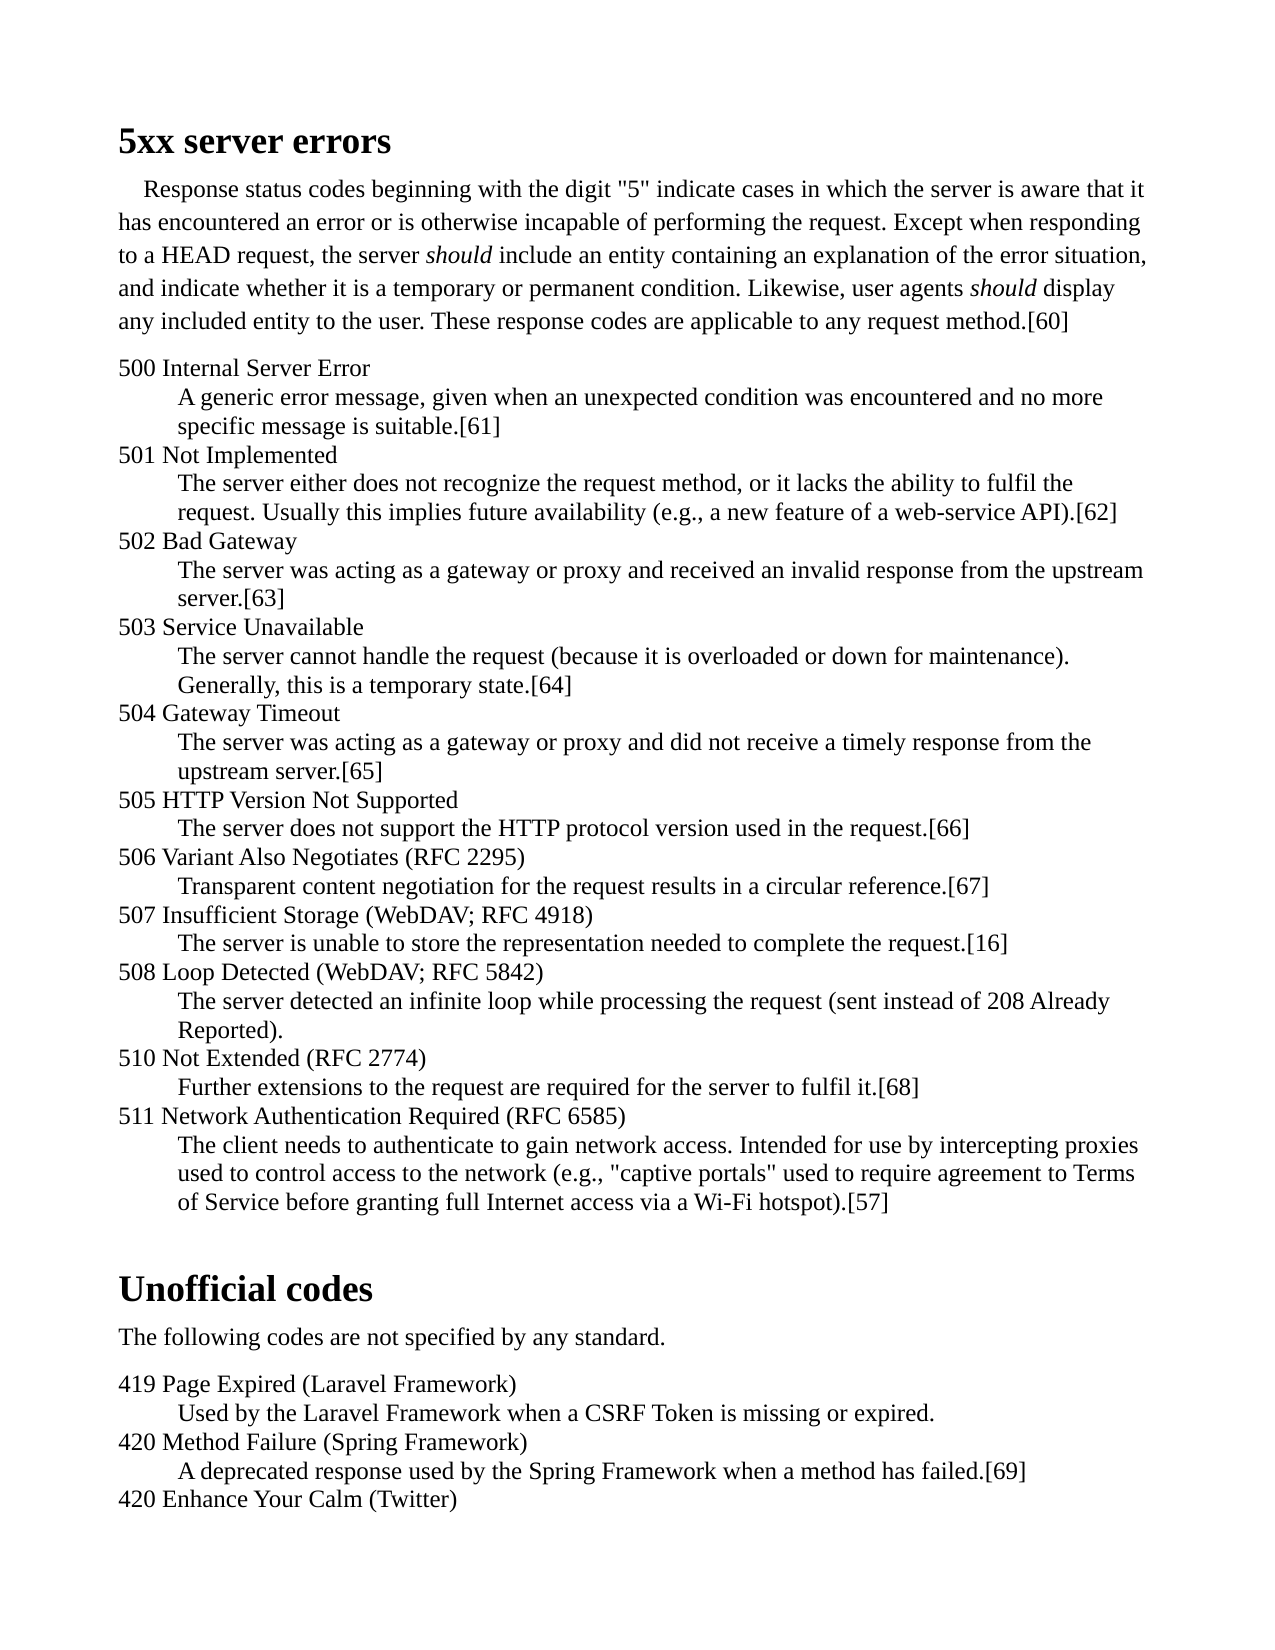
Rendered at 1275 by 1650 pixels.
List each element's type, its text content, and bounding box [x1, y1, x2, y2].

text Response status codes beginning with the digit "5" indicate cases in which the server is aware that it has encountered an error or is otherwise incapable of performing the request. Except when responding to a HEAD request, the server should include an entity containing an explanation of the error situation, and indicate whether it is a temporary or permanent condition. Likewise, user agents should display any included entity to the user. These response codes are applicable to any request method.[60] [118, 174, 1157, 334]
list The server was acting as a gateway or proxy and did not receive a timely response from the upstream server.[65] [177, 727, 1157, 785]
list The server does not support the HTTP protocol version used in the request.[66] [177, 813, 1157, 842]
subtitle 504 Gateway Timeout [118, 698, 1157, 727]
list Transparent content negotiation for the request results in a circular reference.[67] [177, 871, 1157, 900]
list The server was acting as a gateway or proxy and received an invalid response from the upstream server.[63] [177, 555, 1157, 612]
subtitle 420 Method Failure (Spring Framework) [118, 1427, 1157, 1456]
list The server cannot handle the request (because it is overloaded or down for maintenance). Generally, this is a temporary state.[64] [177, 641, 1157, 698]
list The server either does not recognize the request method, or it lacks the ability to fulfil the request. Usually this implies future availability (e.g., a new feature of a web-service API).[62] [177, 468, 1157, 526]
list Used by the Laravel Framework when a CSRF Token is missing or expired. [177, 1398, 1157, 1427]
list The server is unable to store the representation needed to complete the request.[16] [177, 928, 1157, 957]
list The client needs to authenticate to gain network access. Intended for use by intercepting proxies used to control access to the network (e.g., "captive portals" used to require agreement to Terms of Service before granting full Internet access via a Wi-Fi hotspot).[57] [177, 1130, 1157, 1216]
subtitle 507 Insufficient Storage (WebDAV; RFC 4918) [118, 900, 1157, 928]
subtitle 500 Internal Server Error [118, 353, 1157, 382]
subtitle Unofficial codes [118, 1266, 1157, 1309]
subtitle 510 Not Extended (RFC 2774) [118, 1043, 1157, 1072]
list Further extensions to the request are required for the server to fulfil it.[68] [177, 1072, 1157, 1101]
subtitle 506 Variant Also Negotiates (RFC 2295) [118, 842, 1157, 871]
subtitle 5xx server errors [118, 118, 1157, 161]
subtitle 502 Bad Gateway [118, 526, 1157, 555]
subtitle 503 Service Unavailable [118, 612, 1157, 641]
subtitle 511 Network Authentication Required (RFC 6585) [118, 1101, 1157, 1130]
subtitle 501 Not Implemented [118, 440, 1157, 468]
list A generic error message, given when an unexpected condition was encountered and no more specific message is suitable.[61] [177, 382, 1157, 440]
list A deprecated response used by the Spring Framework when a method has failed.[69] [177, 1456, 1157, 1484]
subtitle 420 Enhance Your Calm (Twitter) [118, 1484, 1157, 1513]
subtitle 508 Loop Detected (WebDAV; RFC 5842) [118, 957, 1157, 986]
subtitle 505 HTTP Version Not Supported [118, 785, 1157, 813]
text The following codes are not specified by any standard. [118, 1322, 1157, 1351]
list The server detected an infinite loop while processing the request (sent instead of 208 Already Reported). [177, 986, 1157, 1043]
subtitle 419 Page Expired (Laravel Framework) [118, 1369, 1157, 1398]
